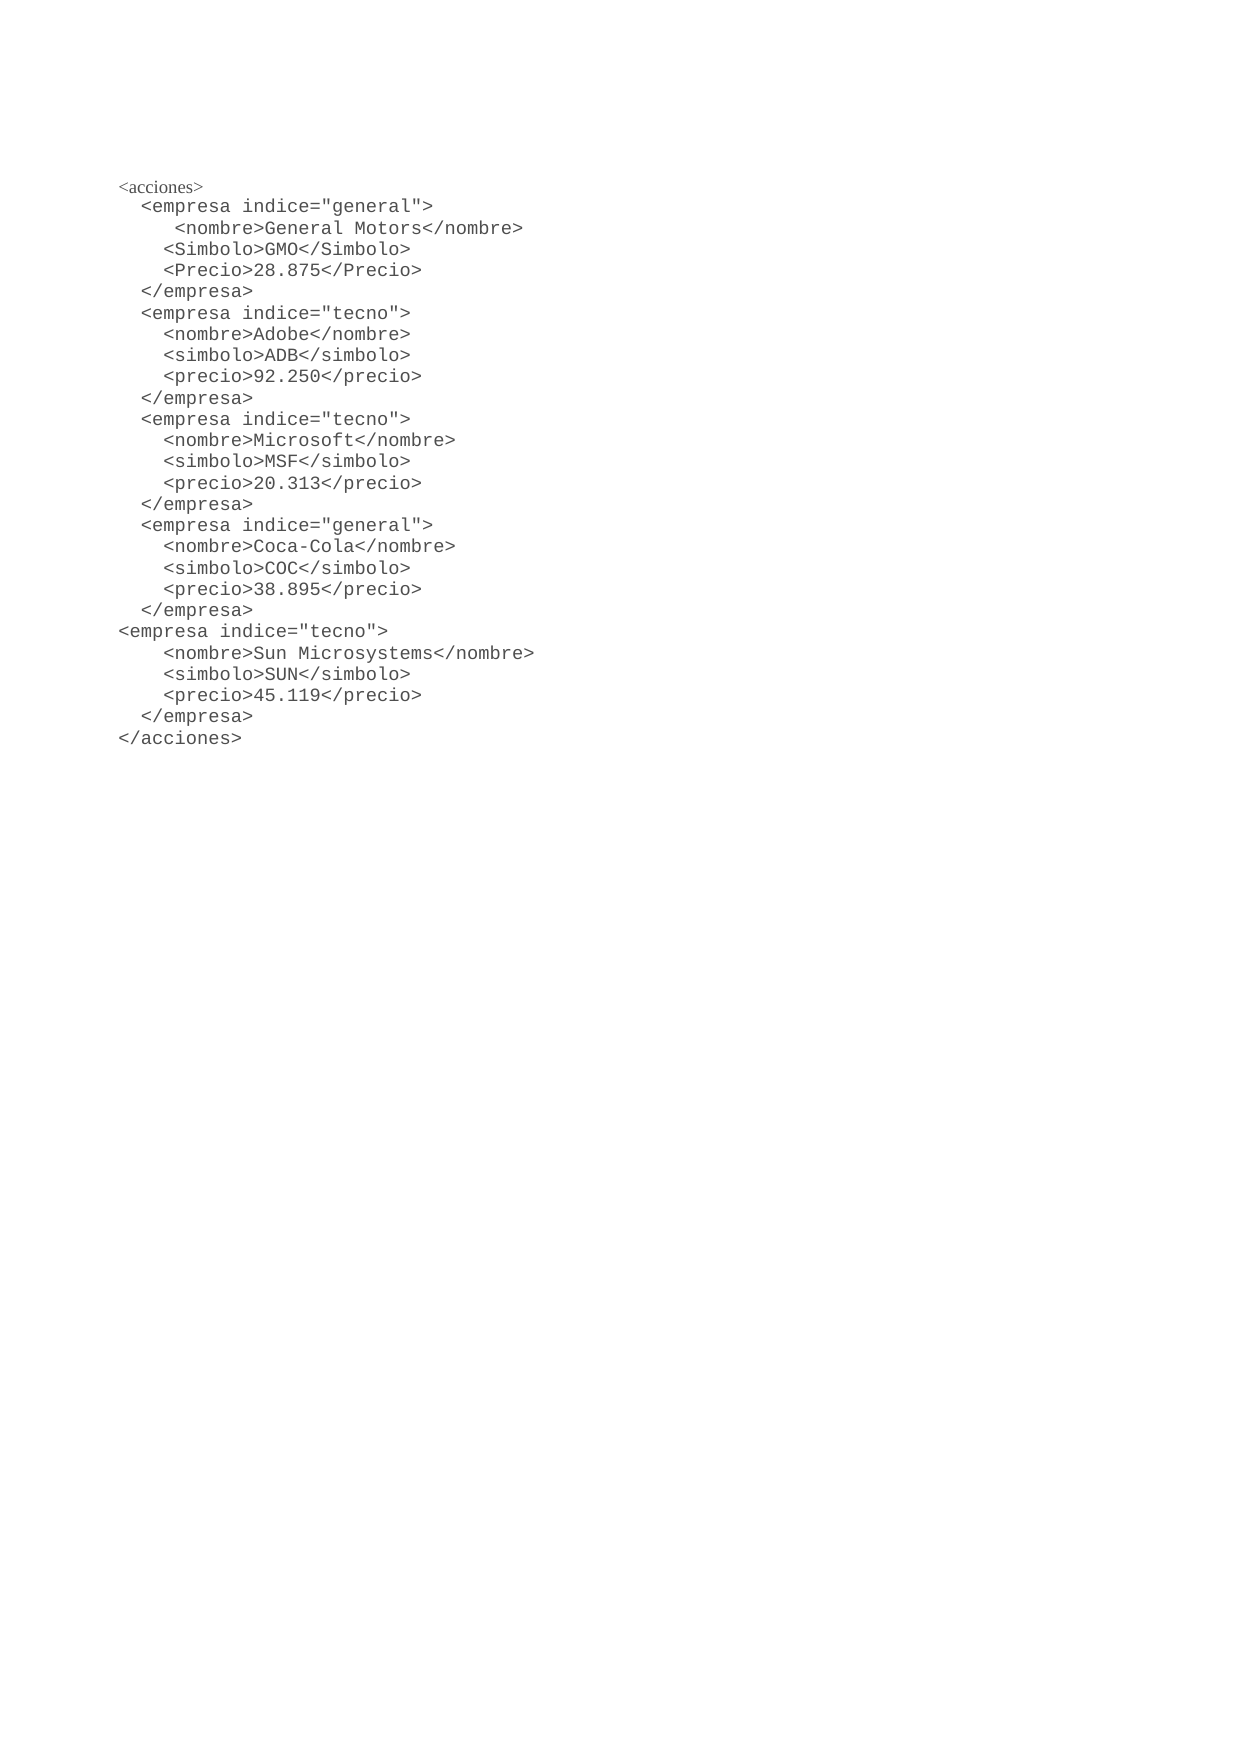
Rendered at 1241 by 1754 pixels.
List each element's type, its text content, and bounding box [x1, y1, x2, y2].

text <acciones> [118, 176, 1122, 197]
text <empresa indice="tecno"> [118, 410, 1122, 431]
text <Precio>28.875</Precio> [118, 261, 1122, 282]
text <Simbolo>GMO</Simbolo> [118, 240, 1122, 261]
text <simbolo>SUN</simbolo> [118, 665, 1122, 686]
text <nombre>Microsoft</nombre> [118, 431, 1122, 452]
text </empresa> [118, 388, 1122, 410]
text <precio>38.895</precio> [118, 580, 1122, 601]
text <nombre>Coca-Cola</nombre> [118, 537, 1122, 558]
text <nombre>Adobe</nombre> [118, 325, 1122, 346]
text <simbolo>MSF</simbolo> [118, 452, 1122, 473]
text </empresa> [118, 282, 1122, 303]
text <simbolo>ADB</simbolo> [118, 346, 1122, 367]
text </acciones> [118, 728, 1122, 750]
text <nombre>General Motors</nombre> [118, 218, 1122, 240]
text <nombre>Sun Microsystems</nombre> [118, 643, 1122, 665]
text </empresa> [118, 495, 1122, 516]
text <empresa indice="general"> [118, 516, 1122, 537]
text </empresa> [118, 601, 1122, 622]
text <simbolo>COC</simbolo> [118, 558, 1122, 580]
text <precio>45.119</precio> [118, 686, 1122, 707]
text <empresa indice="tecno"> [118, 622, 1122, 643]
text <precio>92.250</precio> [118, 367, 1122, 388]
text <empresa indice="tecno"> [118, 303, 1122, 325]
text <precio>20.313</precio> [118, 473, 1122, 495]
text </empresa> [118, 707, 1122, 728]
text <empresa indice="general"> [118, 197, 1122, 218]
